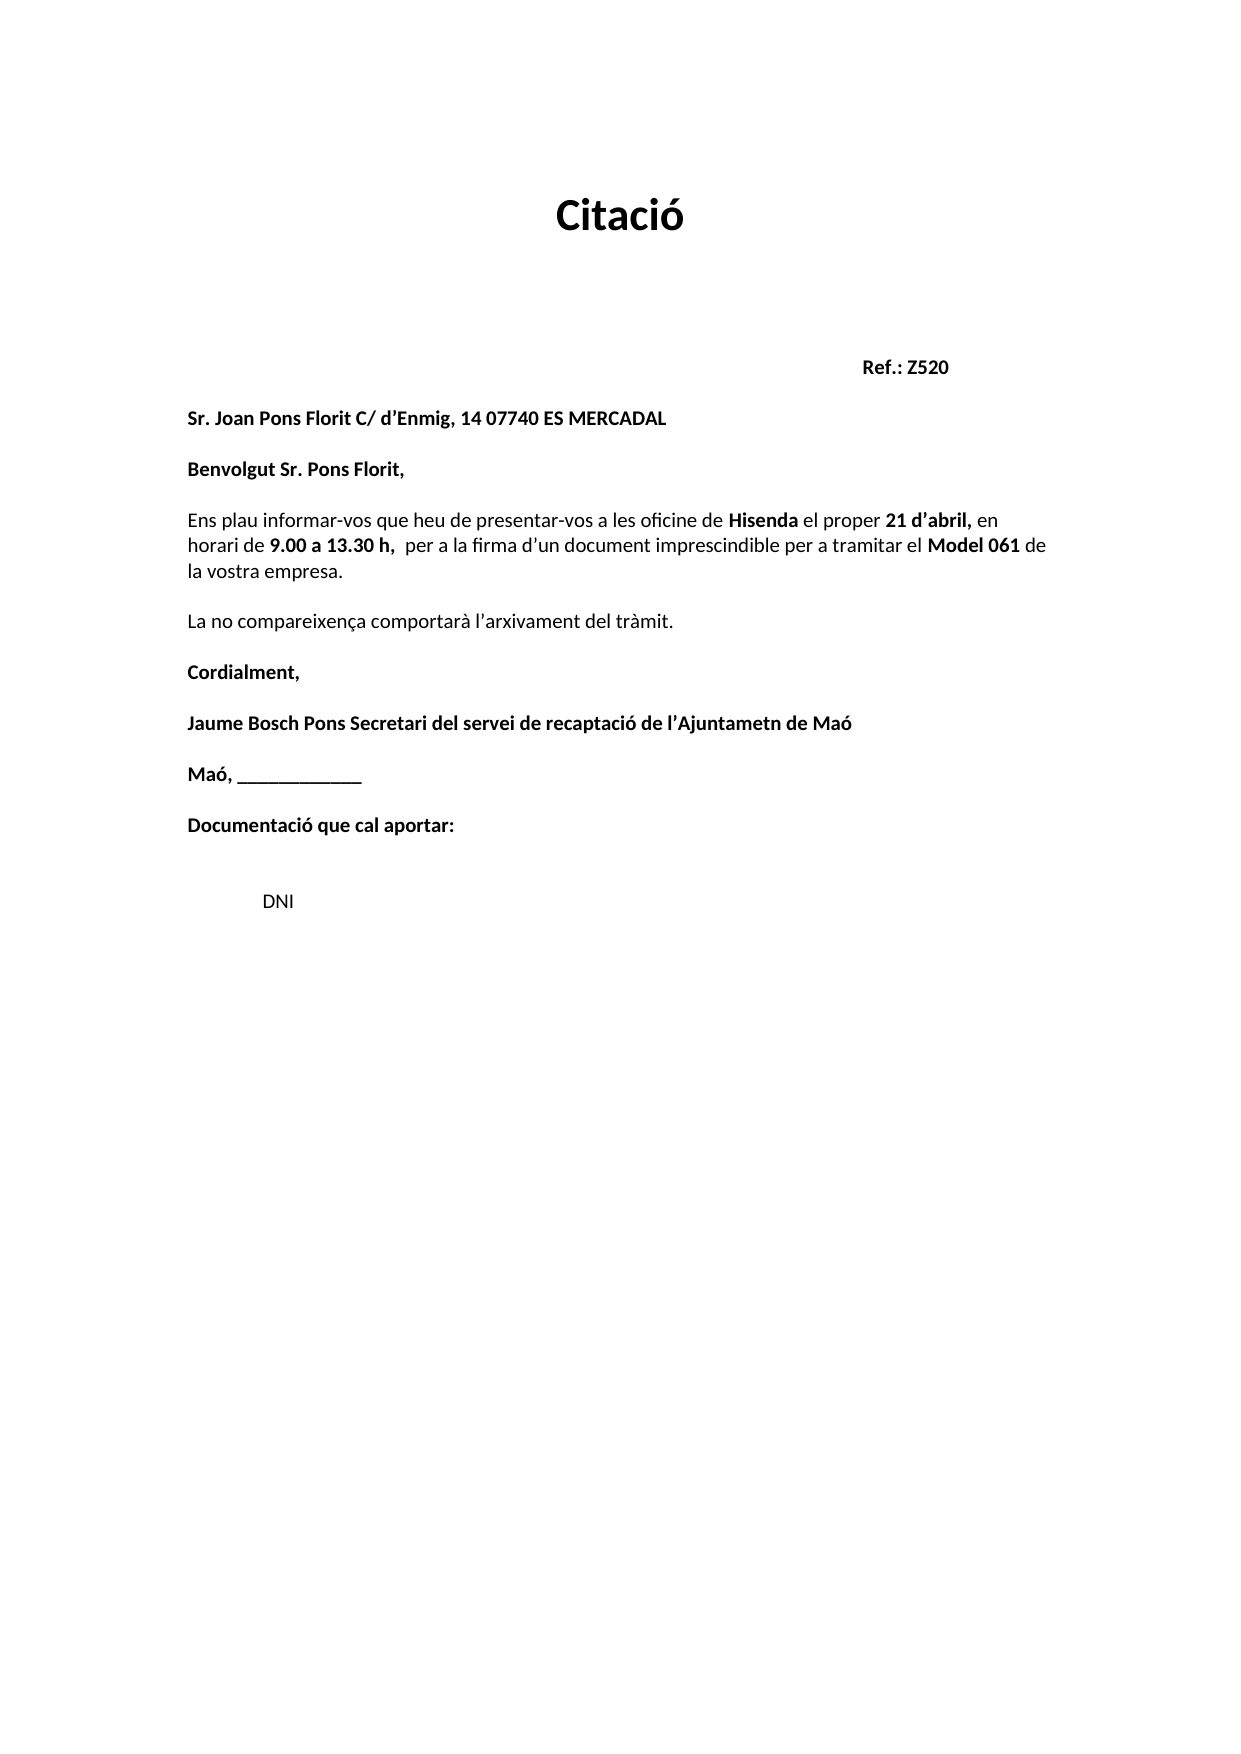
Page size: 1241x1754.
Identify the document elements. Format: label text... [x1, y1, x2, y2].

text Ref.: Z520 [787, 354, 1053, 380]
text Ens plau informar-vos que heu de presentar-vos a les oficine de Hisenda el proper 21 d’abril, en horari de 9.00 a 13.30 h, per a la firma d’un document imprescindible per a tramitar el Model 061 de la vostra empresa. [187, 507, 1053, 583]
subtitle Citació [187, 185, 1053, 241]
text Documentació que cal aportar: [187, 812, 1053, 837]
text Jaume Bosch Pons Secretari del servei de recaptació de l’Ajuntametn de Maó [187, 710, 1053, 736]
text La no compareixença comportarà l’arxivament del tràmit. [187, 609, 1053, 634]
text Maó, ____________ [187, 761, 1053, 787]
text DNI [187, 888, 1053, 914]
text Cordialment, [187, 659, 1053, 685]
text Sr. Joan Pons Florit C/ d’Enmig, 14 07740 ES MERCADAL [187, 405, 1053, 431]
text Benvolgut Sr. Pons Florit, [187, 456, 1053, 482]
